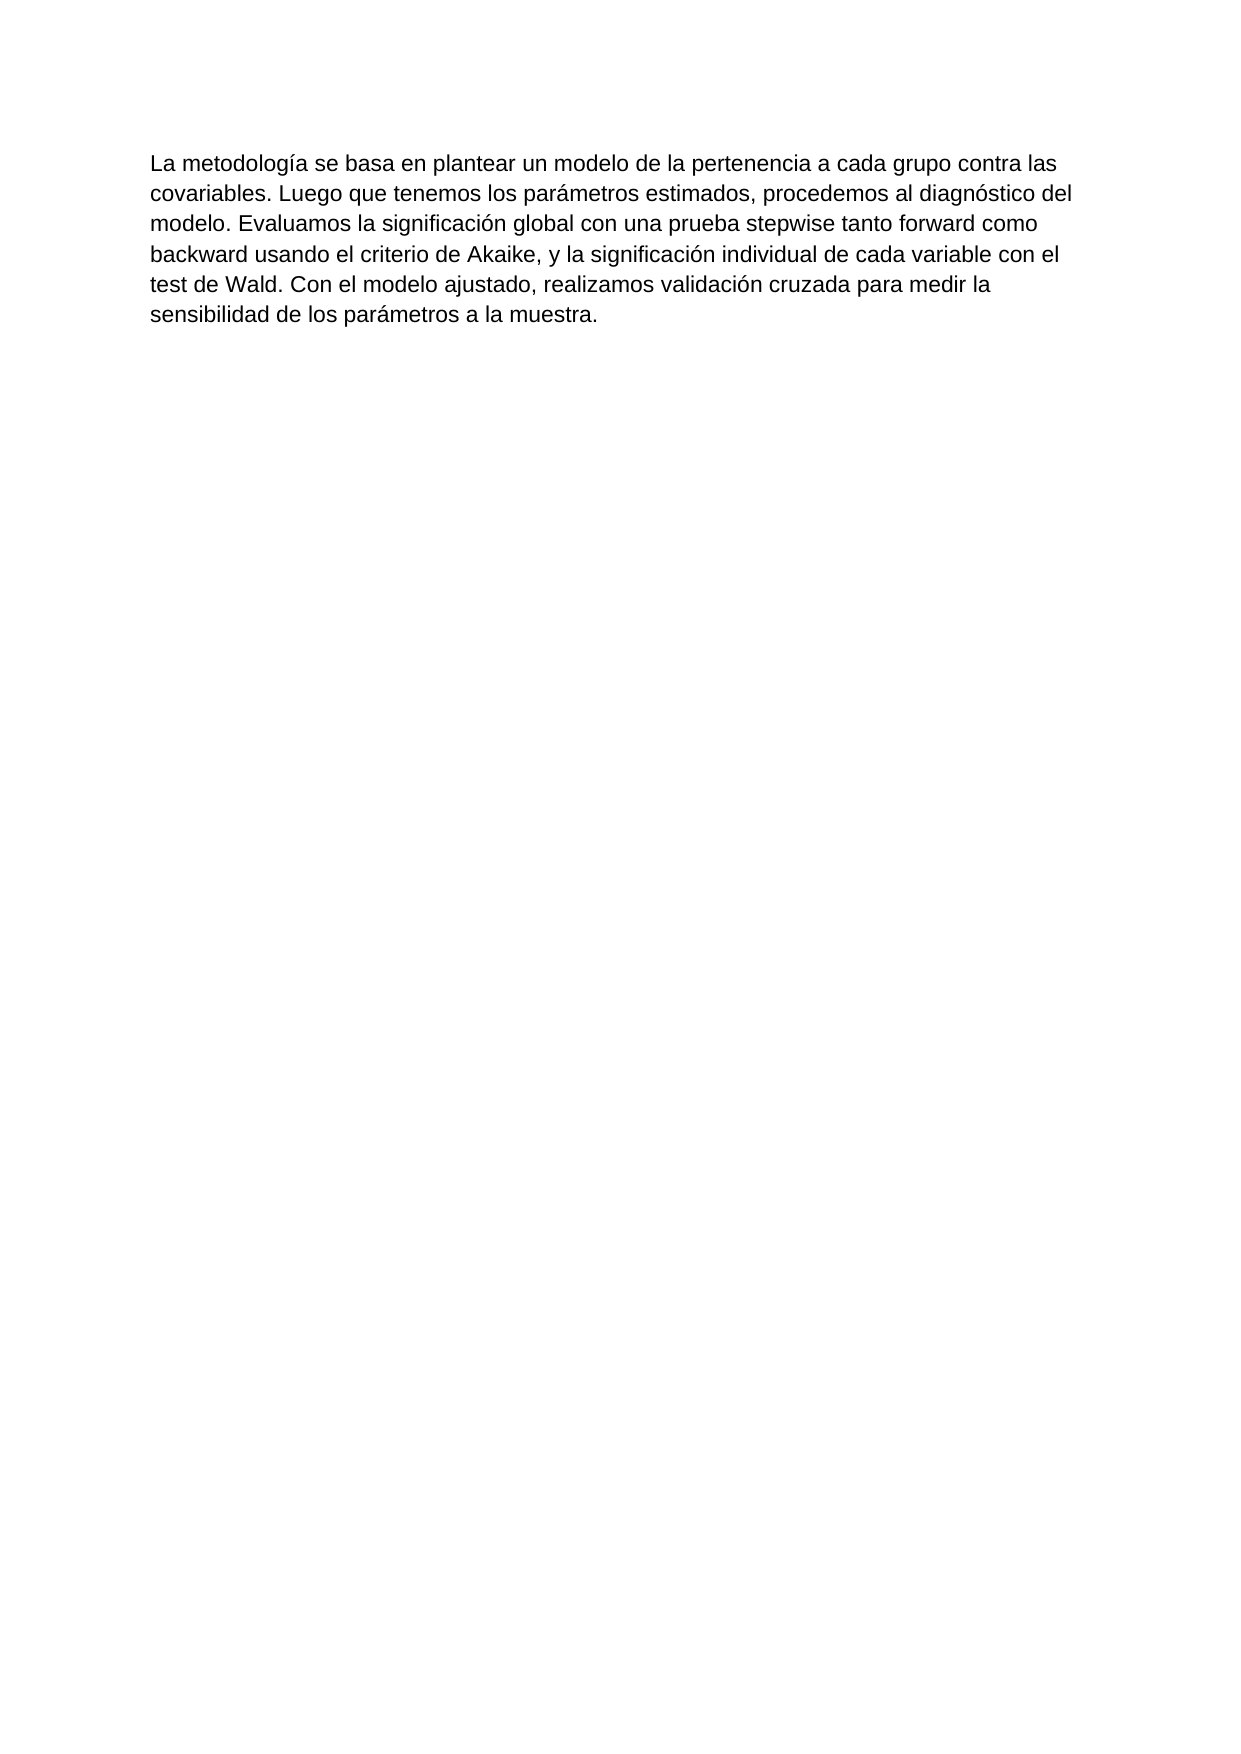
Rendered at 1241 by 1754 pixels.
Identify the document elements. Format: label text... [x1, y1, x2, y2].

text La metodología se basa en plantear un modelo de la pertenencia a cada grupo contra las covariables. Luego que tenemos los parámetros estimados, procedemos al diagnóstico del modelo. Evaluamos la significación global con una prueba stepwise tanto forward como backward usando el criterio de Akaike, y la significación individual de cada variable con el test de Wald. Con el modelo ajustado, realizamos validación cruzada para medir la sensibilidad de los parámetros a la muestra. [150, 150, 1090, 327]
